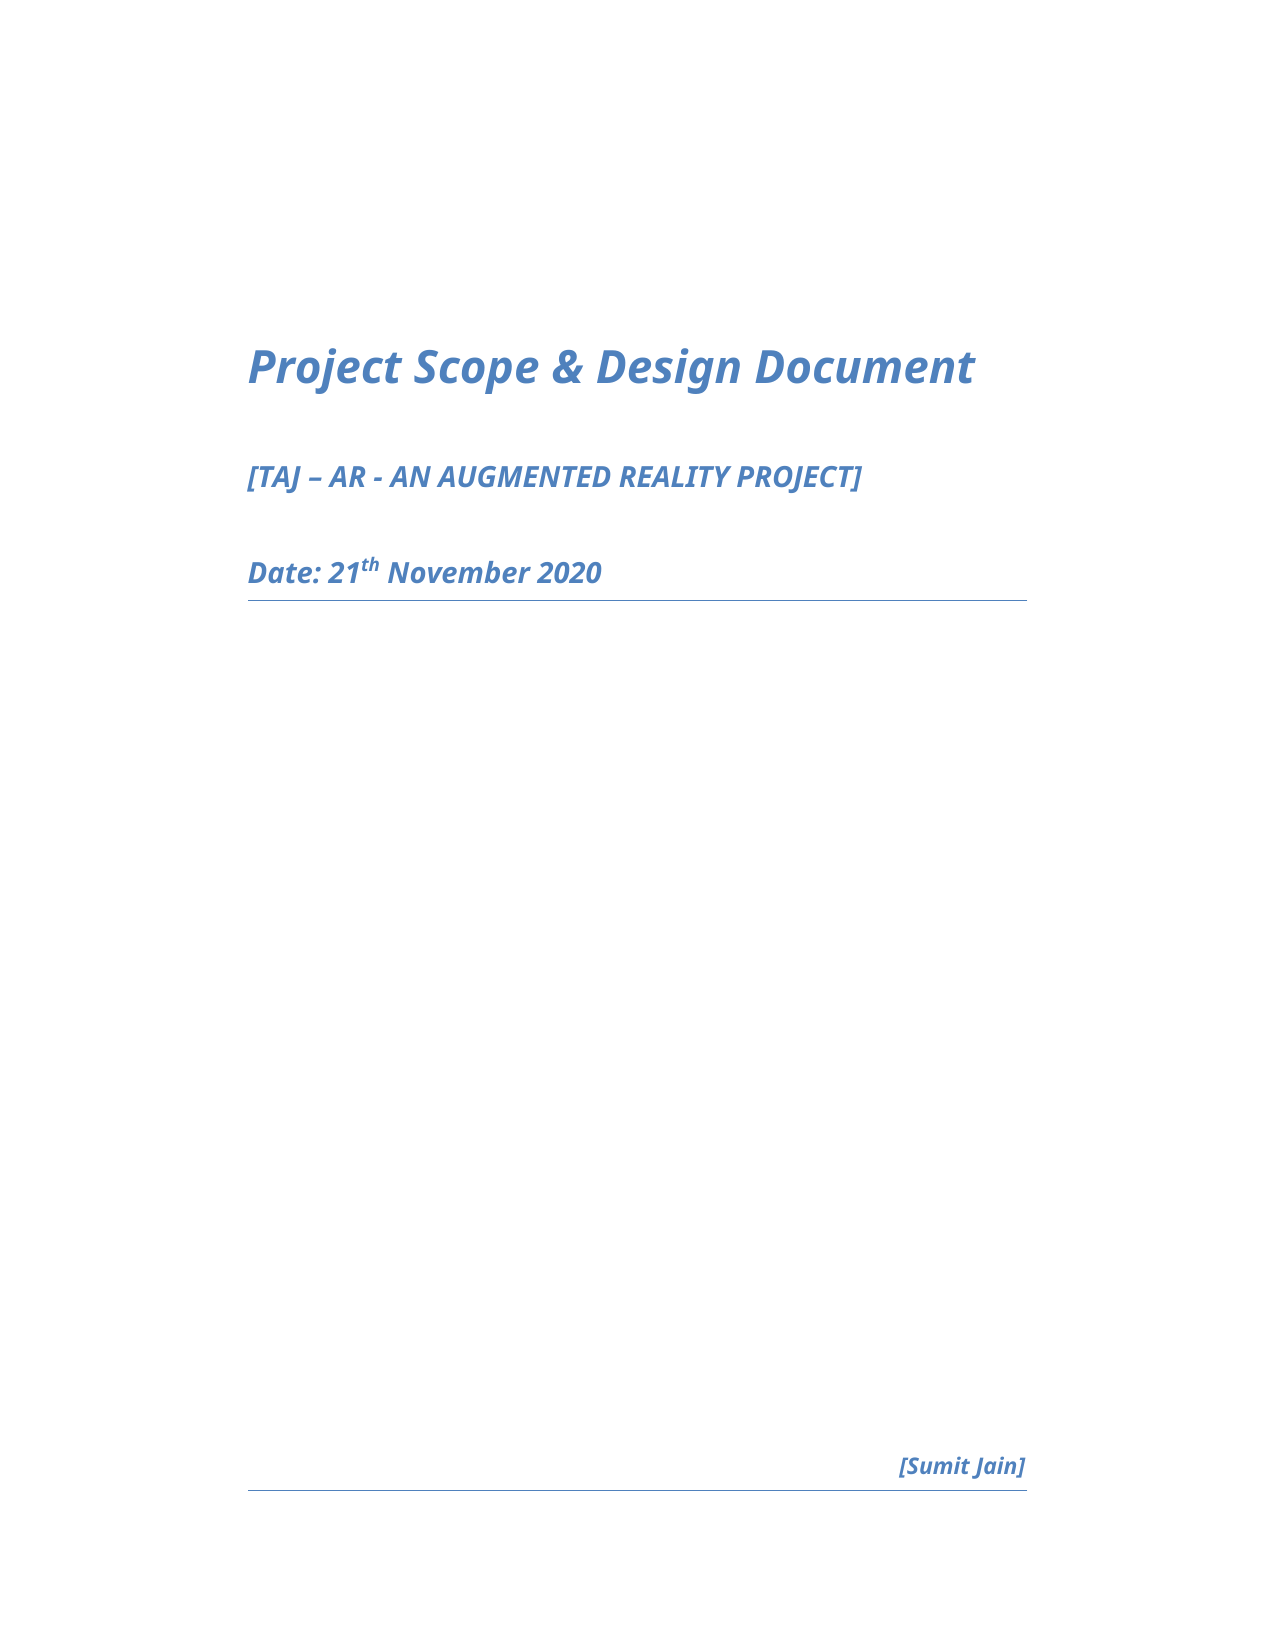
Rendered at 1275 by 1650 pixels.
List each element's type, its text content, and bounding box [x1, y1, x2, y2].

text Project Scope & Design Document [247, 335, 1027, 397]
text [Sumit Jain] [247, 1450, 1027, 1491]
text Date: 21th November 2020 [247, 552, 1027, 601]
text [TAJ – AR - AN AUGMENTED REALITY PROJECT] [247, 456, 1027, 496]
